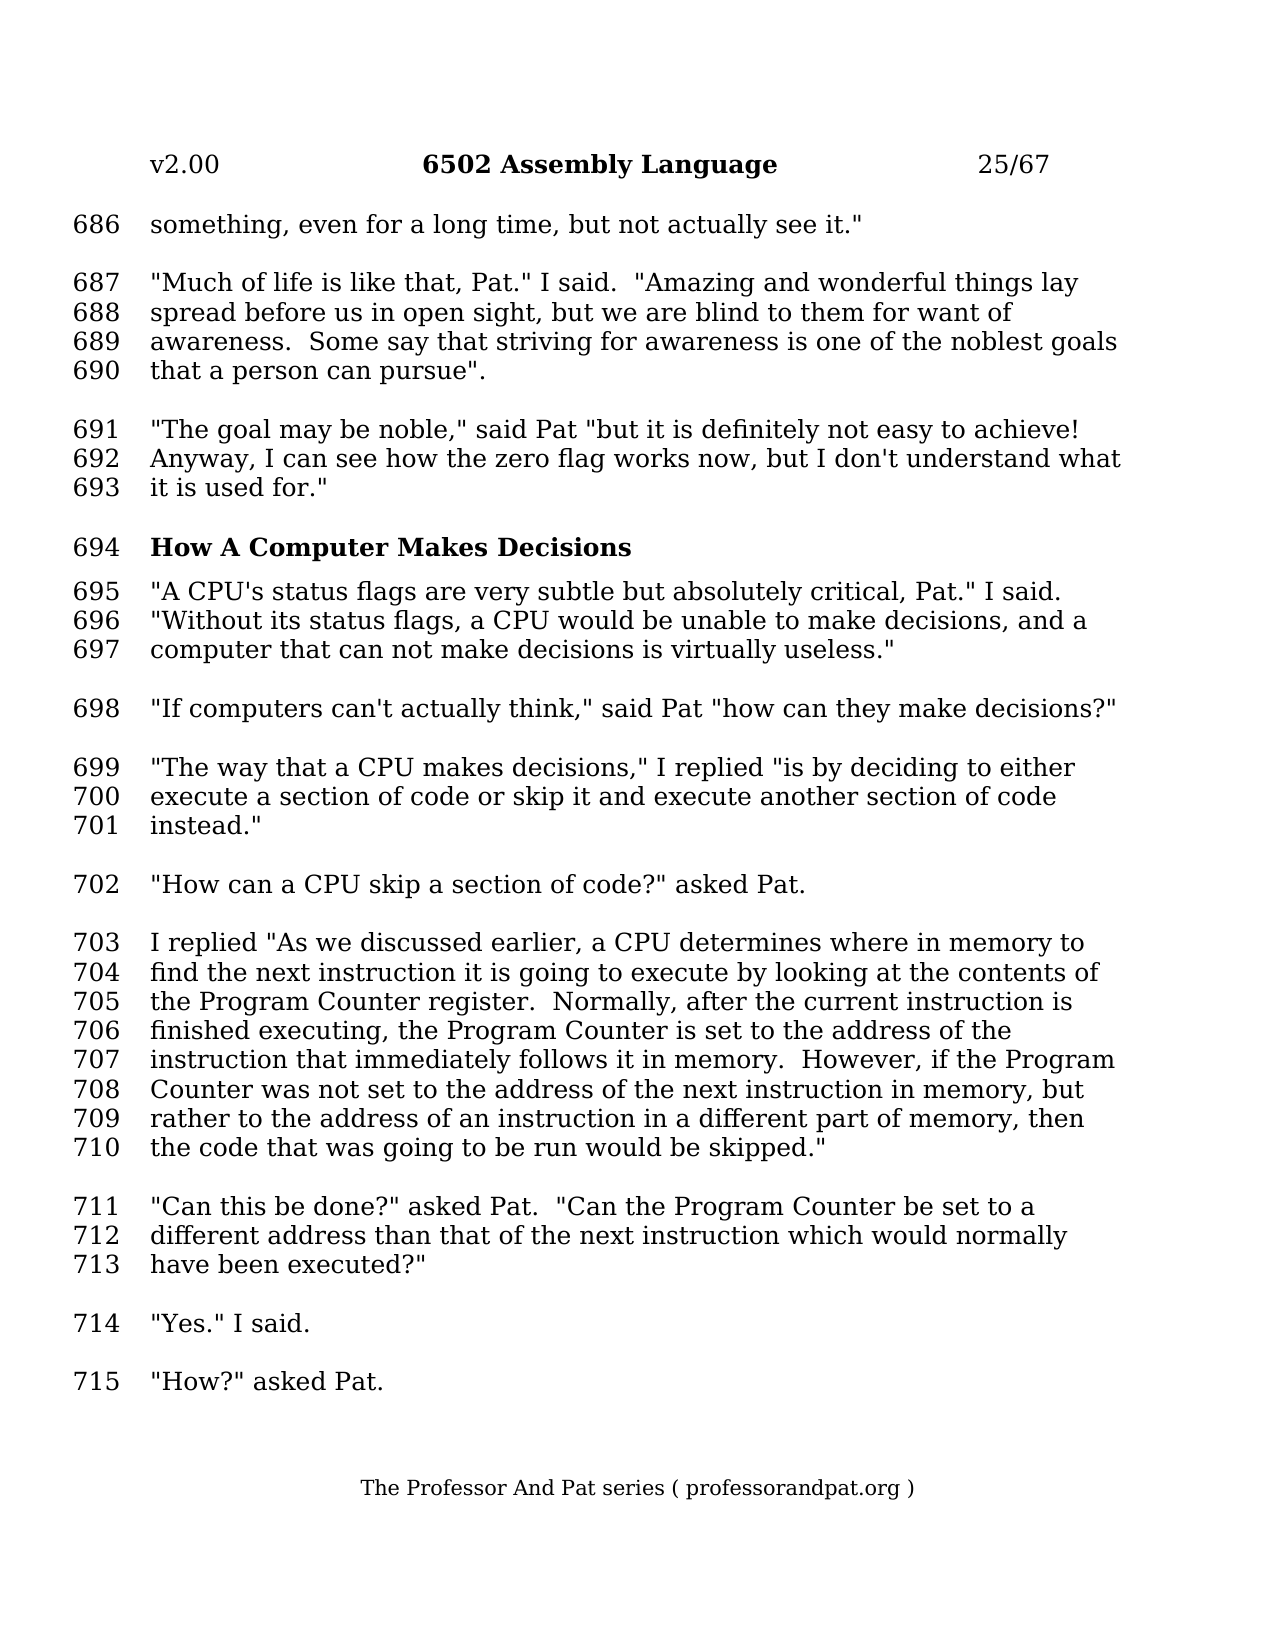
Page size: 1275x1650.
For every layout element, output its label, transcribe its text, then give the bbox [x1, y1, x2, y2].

text "Yes." I said. [150, 1309, 1125, 1338]
text "How?" asked Pat. [150, 1367, 1125, 1397]
text something, even for a long time, but not actually see it." [150, 210, 1125, 239]
text "If computers can't actually think," said Pat "how can they make decisions?" [150, 694, 1125, 723]
text "The way that a CPU makes decisions," I replied "is by deciding to either execute a section of code or skip it and execute another section of code instead." [150, 753, 1125, 841]
text I replied "As we discussed earlier, a CPU determines where in memory to find the next instruction it is going to execute by looking at the contents of the Program Counter register. Normally, after the current instruction is finished executing, the Program Counter is set to the address of the instruction that immediately follows it in memory. However, if the Program Counter was not set to the address of the next instruction in memory, but rather to the address of an instruction in a different part of memory, then the code that was going to be run would be skipped." [150, 928, 1125, 1163]
subtitle How A Computer Makes Decisions [150, 533, 1125, 562]
text "The goal may be noble," said Pat "but it is definitely not easy to achieve! Anyway, I can see how the zero flag works now, but I don't understand what it is used for." [150, 415, 1125, 503]
text "Much of life is like that, Pat." I said. "Amazing and wonderful things lay spread before us in open sight, but we are blind to them for want of awareness. Some say that striving for awareness is one of the noblest goals that a person can pursue". [150, 268, 1125, 386]
text "A CPU's status flags are very subtle but absolutely critical, Pat." I said. "Without its status flags, a CPU would be unable to make decisions, and a computer that can not make decisions is virtually useless." [150, 577, 1125, 665]
text "How can a CPU skip a section of code?" asked Pat. [150, 870, 1125, 899]
text "Can this be done?" asked Pat. "Can the Program Counter be set to a different address than that of the next instruction which would normally have been executed?" [150, 1192, 1125, 1280]
